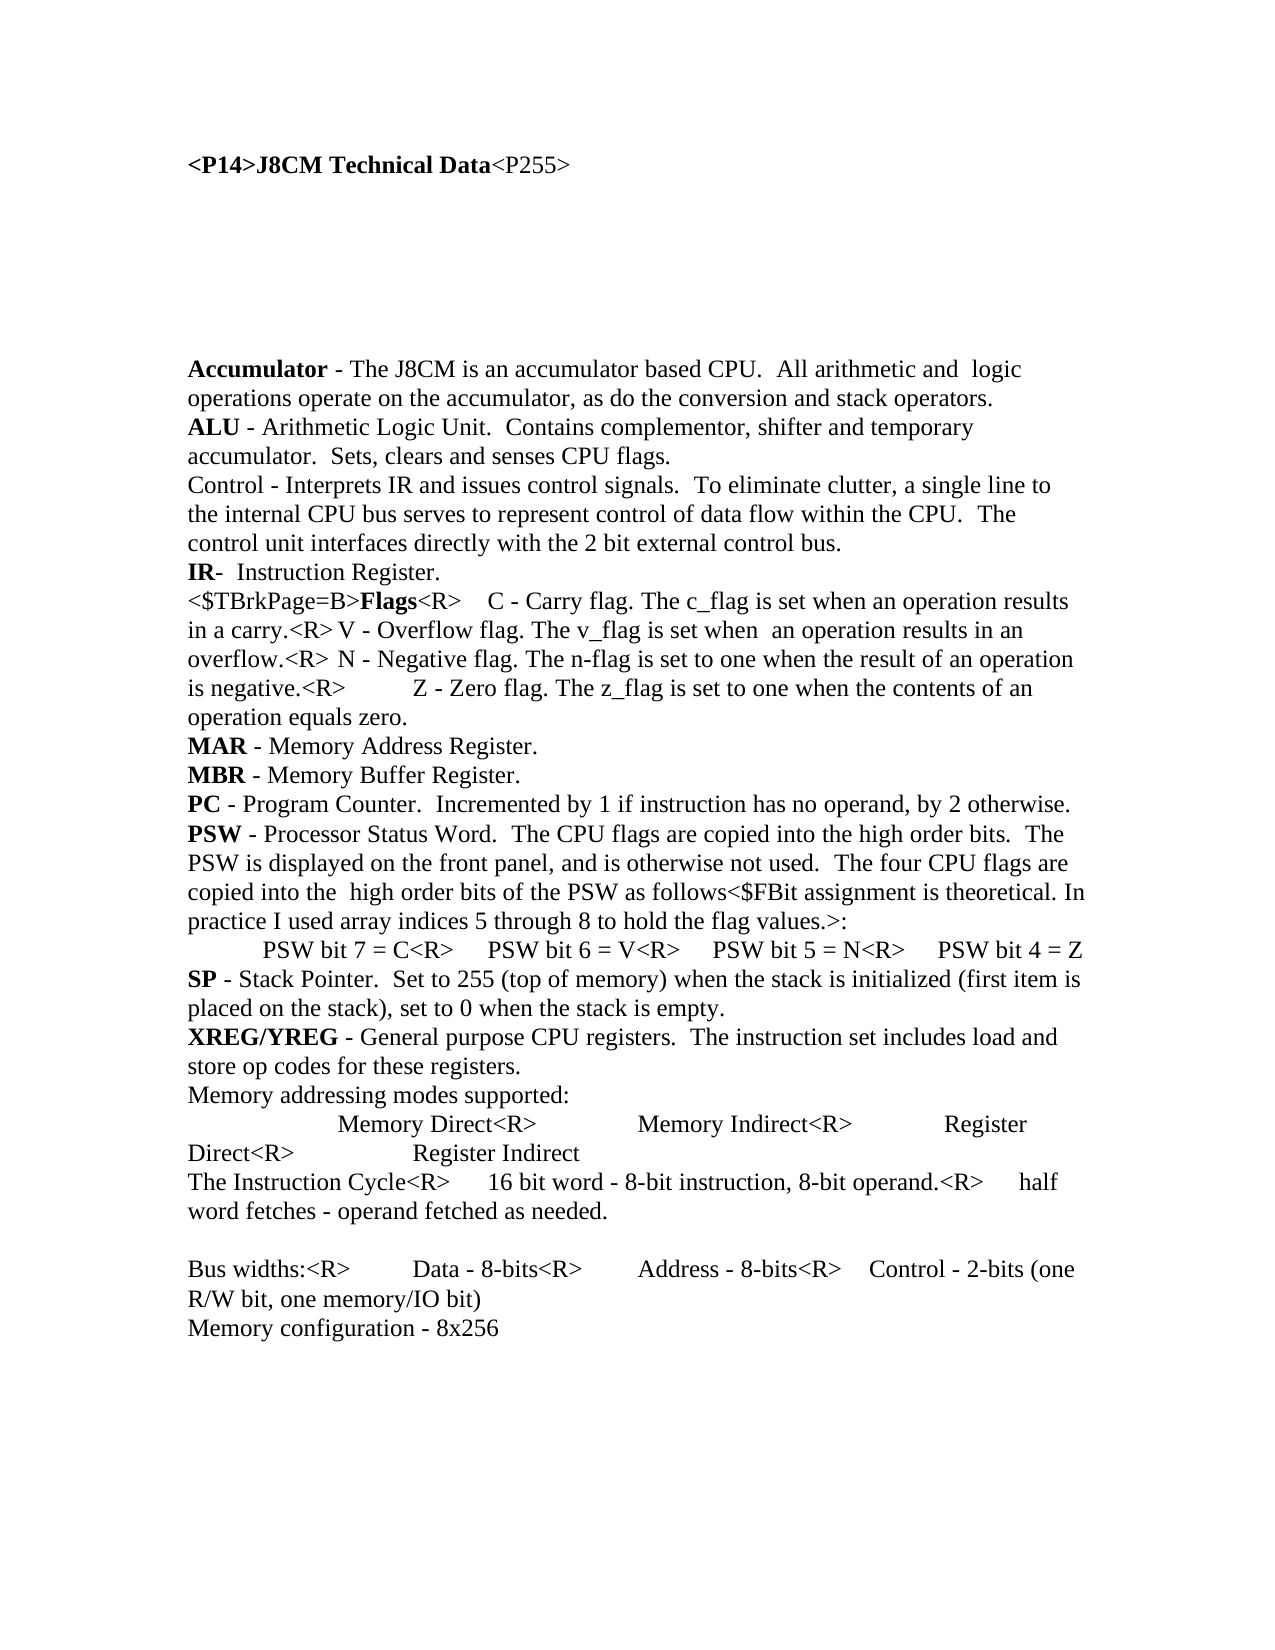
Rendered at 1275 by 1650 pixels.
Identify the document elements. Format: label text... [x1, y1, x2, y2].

text Accumulator - The J8CM is an accumulator based CPU. All arithmetic and logic operations operate on the accumulator, as do the conversion and stack operators. [187, 353, 1087, 412]
text Control - Interprets IR and issues control signals. To eliminate clutter, a single line to the internal CPU bus serves to represent control of data flow within the CPU. The control unit interfaces directly with the 2 bit external control bus. [187, 470, 1087, 557]
text Bus widths:<R> Data - 8-bits<R> Address - 8-bits<R> Control - 2-bits (one R/W bit, one memory/IO bit) [187, 1254, 1087, 1312]
text PC - Program Counter. Incremented by 1 if instruction has no operand, by 2 otherwise. [187, 789, 1087, 818]
text XREG/YREG - General purpose CPU registers. The instruction set includes load and store op codes for these registers. [187, 1022, 1087, 1080]
text MBR - Memory Buffer Register. [187, 760, 1087, 789]
text SP - Stack Pointer. Set to 255 (top of memory) when the stack is initialized (first item is placed on the stack), set to 0 when the stack is empty. [187, 964, 1087, 1022]
text The Instruction Cycle<R> 16 bit word - 8-bit instruction, 8-bit operand.<R> half word fetches - operand fetched as needed. [187, 1167, 1087, 1225]
text PSW bit 7 = C<R> PSW bit 6 = V<R> PSW bit 5 = N<R> PSW bit 4 = Z [187, 935, 1087, 964]
text IR- Instruction Register. [187, 557, 1087, 586]
text MAR - Memory Address Register. [187, 731, 1087, 760]
text <P14>J8CM Technical Data<P255> [187, 150, 1087, 179]
text PSW - Processor Status Word. The CPU flags are copied into the high order bits. The PSW is displayed on the front panel, and is otherwise not used. The four CPU flags are copied into the high order bits of the PSW as follows<$FBit assignment is theoretical. In practice I used array indices 5 through 8 to hold the flag values.>: [187, 818, 1087, 935]
text Memory addressing modes supported: [187, 1080, 1087, 1109]
text <$TBrkPage=B>Flags<R> C - Carry flag. The c_flag is set when an operation results in a carry.<R> V - Overflow flag. The v_flag is set when an operation results in an overflow.<R> N - Negative flag. The n-flag is set to one when the result of an operation is negative.<R> Z - Zero flag. The z_flag is set to one when the contents of an operation equals zero. [187, 586, 1087, 731]
text Memory Direct<R> Memory Indirect<R> Register Direct<R> Register Indirect [187, 1109, 1087, 1167]
text Memory configuration - 8x256 [187, 1312, 1087, 1342]
text ALU - Arithmetic Logic Unit. Contains complementor, shifter and temporary accumulator. Sets, clears and senses CPU flags. [187, 412, 1087, 470]
